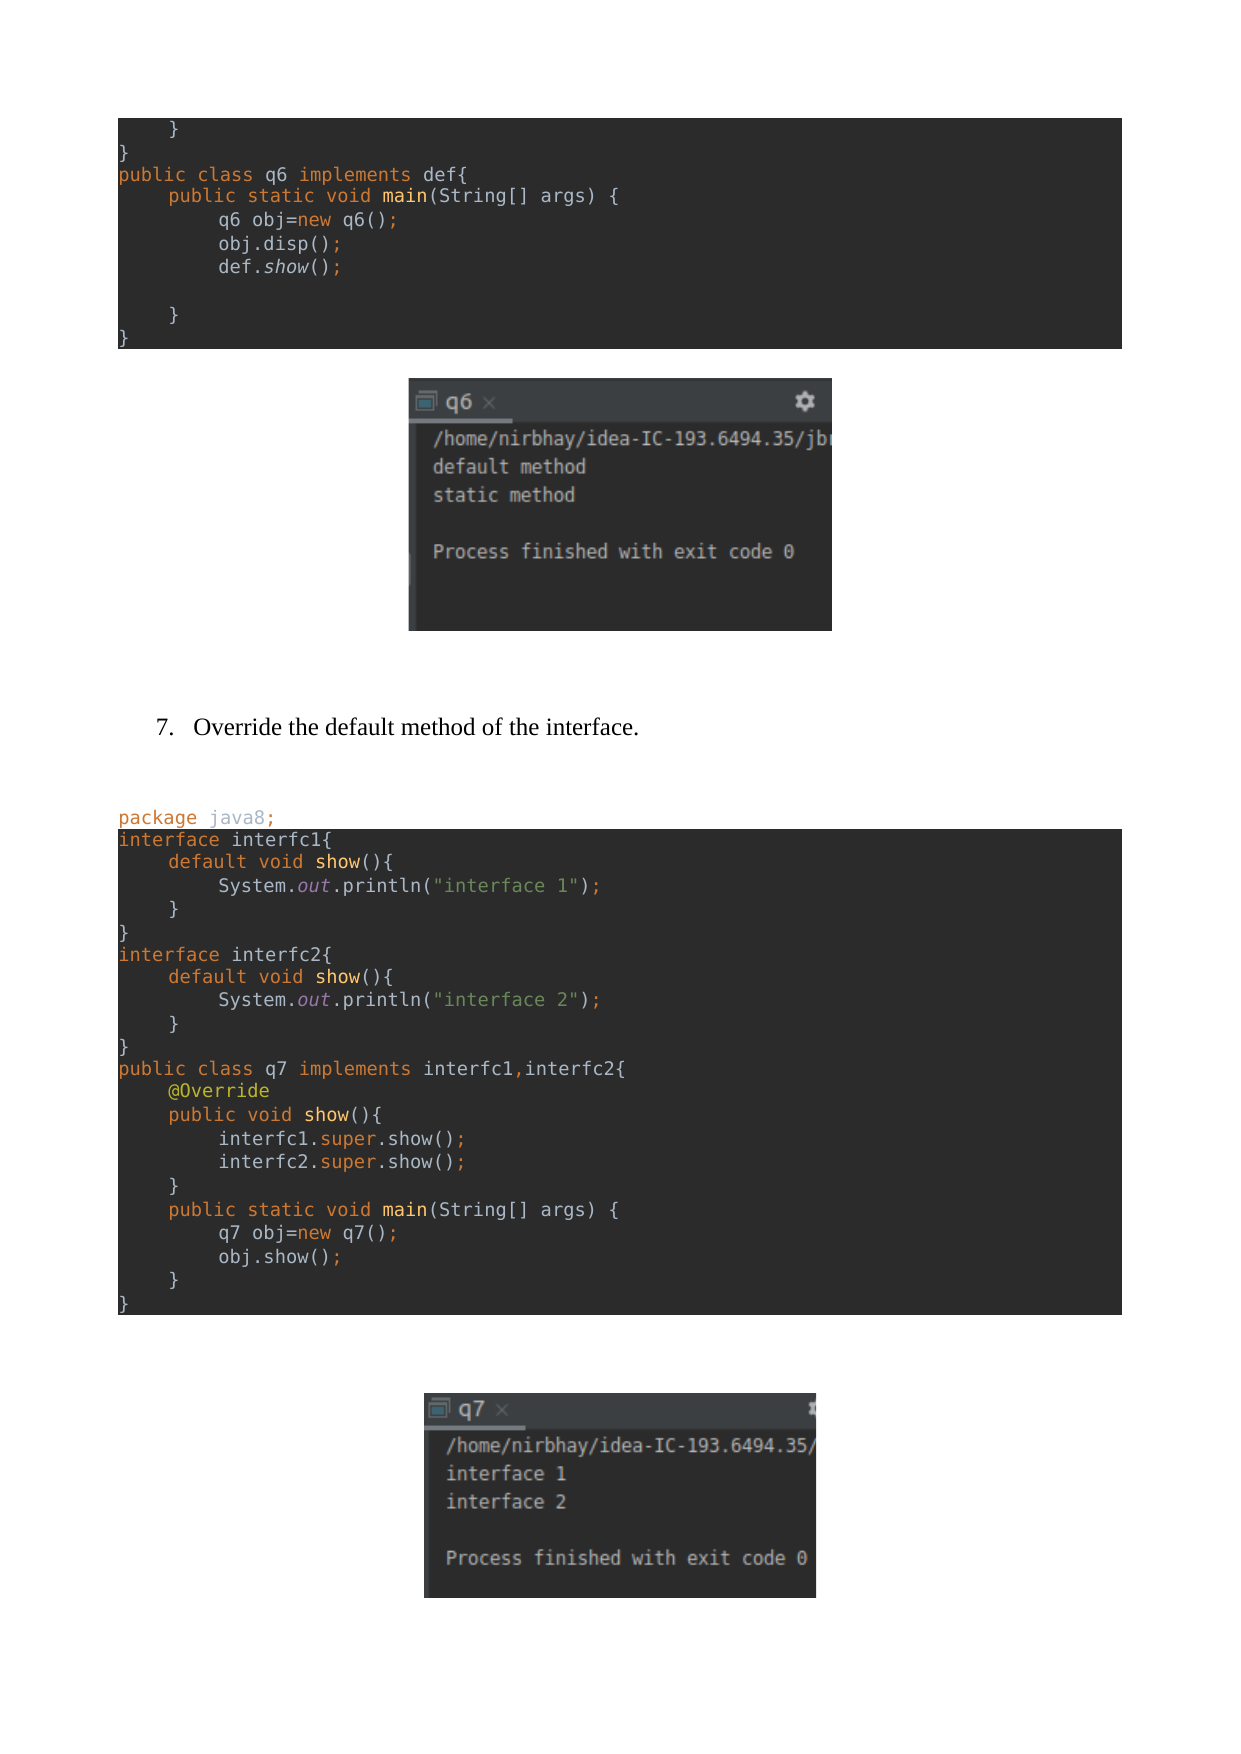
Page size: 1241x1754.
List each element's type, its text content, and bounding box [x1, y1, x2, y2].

text } [118, 898, 1122, 922]
text obj.show(); [118, 1246, 1122, 1269]
text obj.disp(); [118, 233, 1122, 256]
text public static void main(String[] args) { [118, 1198, 1122, 1222]
text public void show(){ [118, 1104, 1122, 1128]
list Override the default method of the interface. [156, 712, 1122, 741]
text default void show(){ [118, 851, 1122, 874]
text } [118, 1037, 1122, 1058]
text def.show(); [118, 256, 1122, 280]
text @Override [118, 1080, 1122, 1104]
text } [118, 142, 1122, 164]
text q6 obj=new q6(); [118, 209, 1122, 233]
text } [118, 1175, 1122, 1198]
text System.out.println("interface 2"); [118, 989, 1122, 1013]
text System.out.println("interface 1"); [118, 874, 1122, 898]
text } [118, 1013, 1122, 1037]
text interface interfc1{ [118, 829, 1122, 851]
text } [118, 1293, 1122, 1315]
text default void show(){ [118, 966, 1122, 989]
text package java8; [118, 807, 1122, 829]
text interface interfc2{ [118, 944, 1122, 966]
text public class q6 implements def{ [118, 164, 1122, 186]
text } [118, 922, 1122, 944]
text interfc1.super.show(); [118, 1128, 1122, 1151]
text } [118, 118, 1122, 142]
text public class q7 implements interfc1,interfc2{ [118, 1058, 1122, 1080]
text q7 obj=new q7(); [118, 1222, 1122, 1246]
picture [408, 378, 832, 631]
text } [118, 304, 1122, 327]
text interfc2.super.show(); [118, 1151, 1122, 1175]
picture [424, 1393, 817, 1598]
text } [118, 327, 1122, 349]
text } [118, 1269, 1122, 1293]
text public static void main(String[] args) { [118, 186, 1122, 209]
